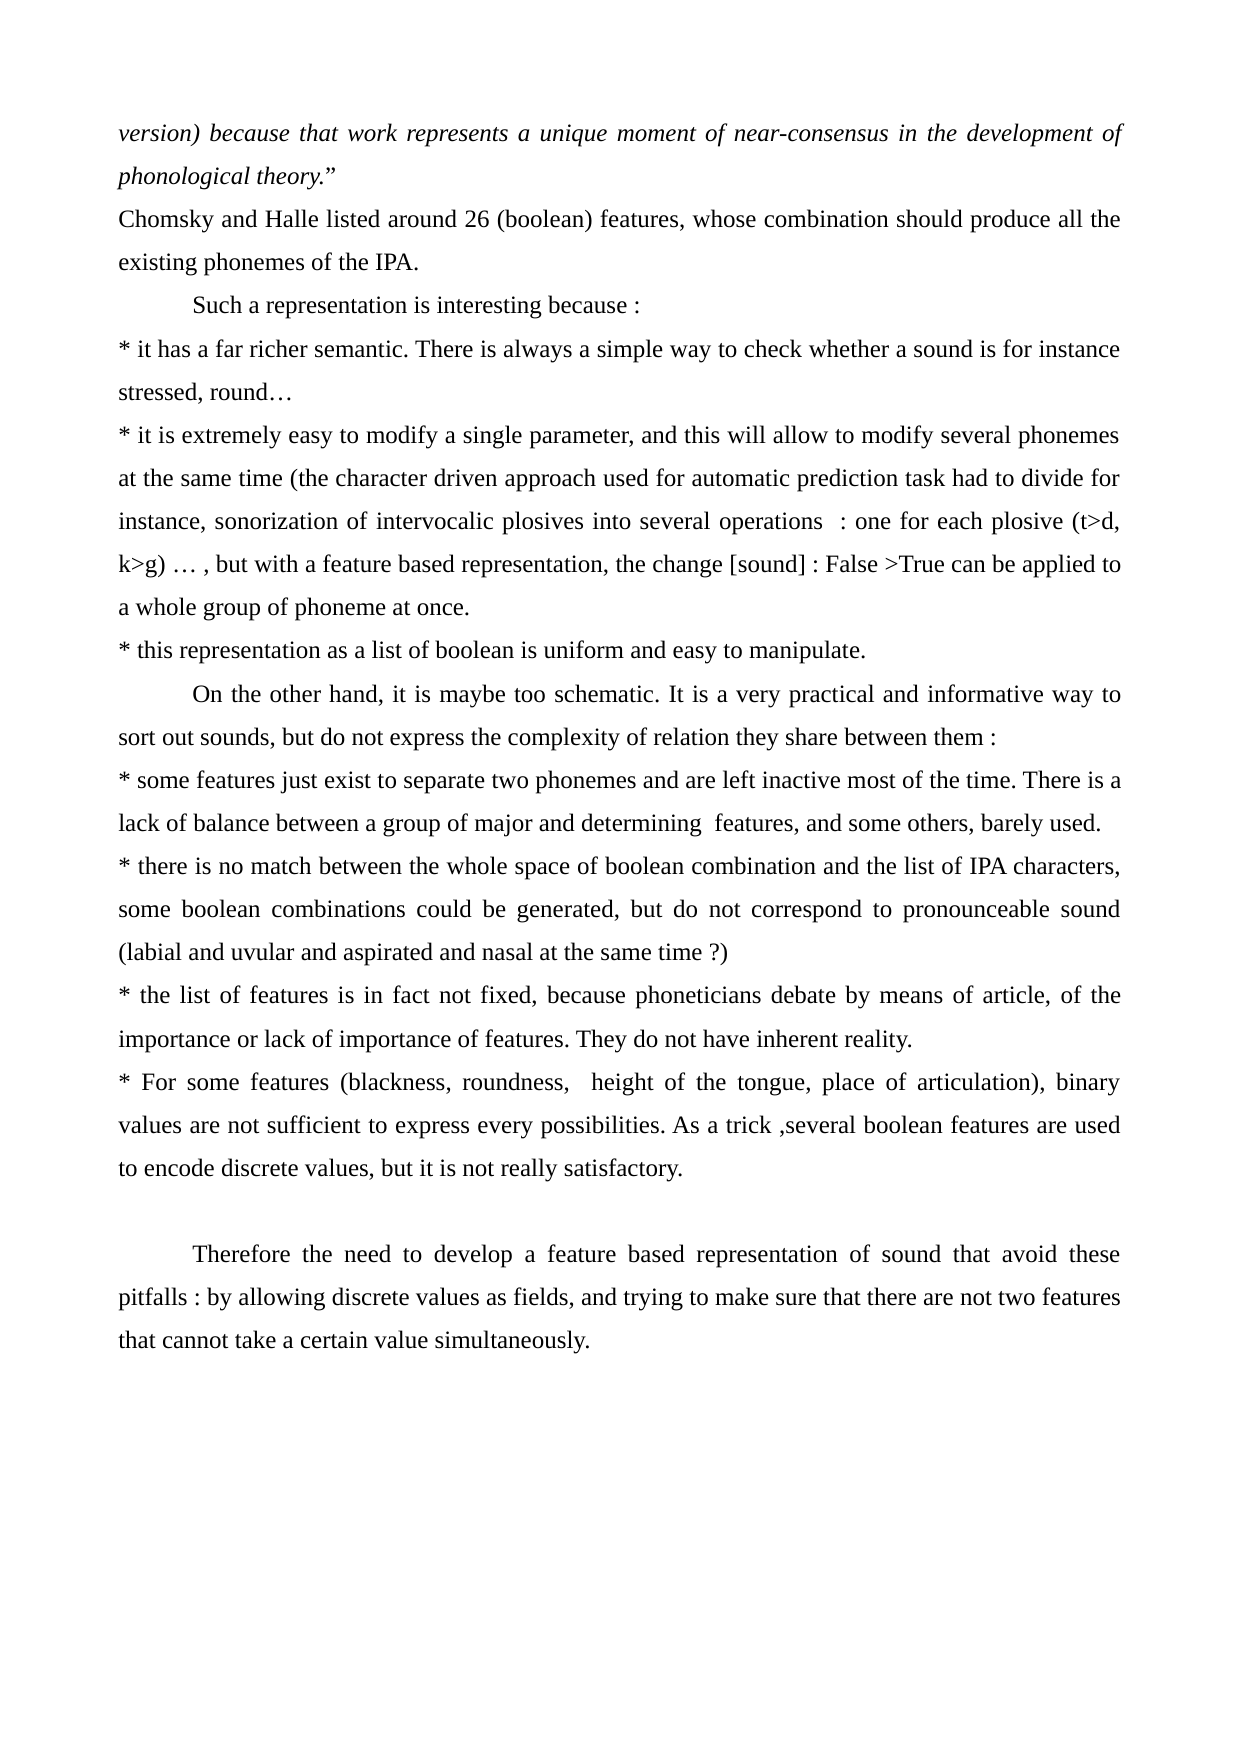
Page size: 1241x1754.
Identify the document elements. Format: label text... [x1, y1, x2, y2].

text * the list of features is in fact not fixed, because phoneticians debate by means of article, of the importance or lack of importance of features. They do not have inherent reality. [118, 981, 1122, 1052]
text Chomsky and Halle listed around 26 (boolean) features, whose combination should produce all the existing phonemes of the IPA. [118, 204, 1122, 276]
text version) because that work represents a unique moment of near-consensus in the development of phonological theory.” [118, 118, 1122, 190]
text * there is no match between the whole space of boolean combination and the list of IPA characters, some boolean combinations could be generated, but do not correspond to pronounceable sound (labial and uvular and aspirated and nasal at the same time ?) [118, 851, 1122, 966]
text * it is extremely easy to modify a single parameter, and this will allow to modify several phonemes at the same time (the character driven approach used for automatic prediction task had to divide for instance, sonorization of intervocalic plosives into several operations : one for each plosive (t>d, k>g) … , but with a feature based representation, the change [sound] : False >True can be applied to a whole group of phoneme at once. [118, 420, 1122, 621]
text Therefore the need to develop a feature based representation of sound that avoid these pitfalls : by allowing discrete values as fields, and trying to make sure that there are not two features that cannot take a certain value simultaneously. [118, 1239, 1122, 1354]
text * it has a far richer semantic. There is always a simple way to check whether a sound is for instance stressed, round… [118, 334, 1122, 406]
text * this representation as a list of boolean is uniform and easy to manipulate. [118, 636, 1122, 664]
text On the other hand, it is maybe too schematic. It is a very practical and informative way to sort out sounds, but do not express the complexity of relation they share between them : [118, 679, 1122, 751]
text Such a representation is interesting because : [118, 291, 1122, 319]
text * For some features (blackness, roundness, height of the tongue, place of articulation), binary values are not sufficient to express every possibilities. As a trick ,several boolean features are used to encode discrete values, but it is not really satisfactory. [118, 1067, 1122, 1182]
text * some features just exist to separate two phonemes and are left inactive most of the time. There is a lack of balance between a group of major and determining features, and some others, barely used. [118, 765, 1122, 837]
